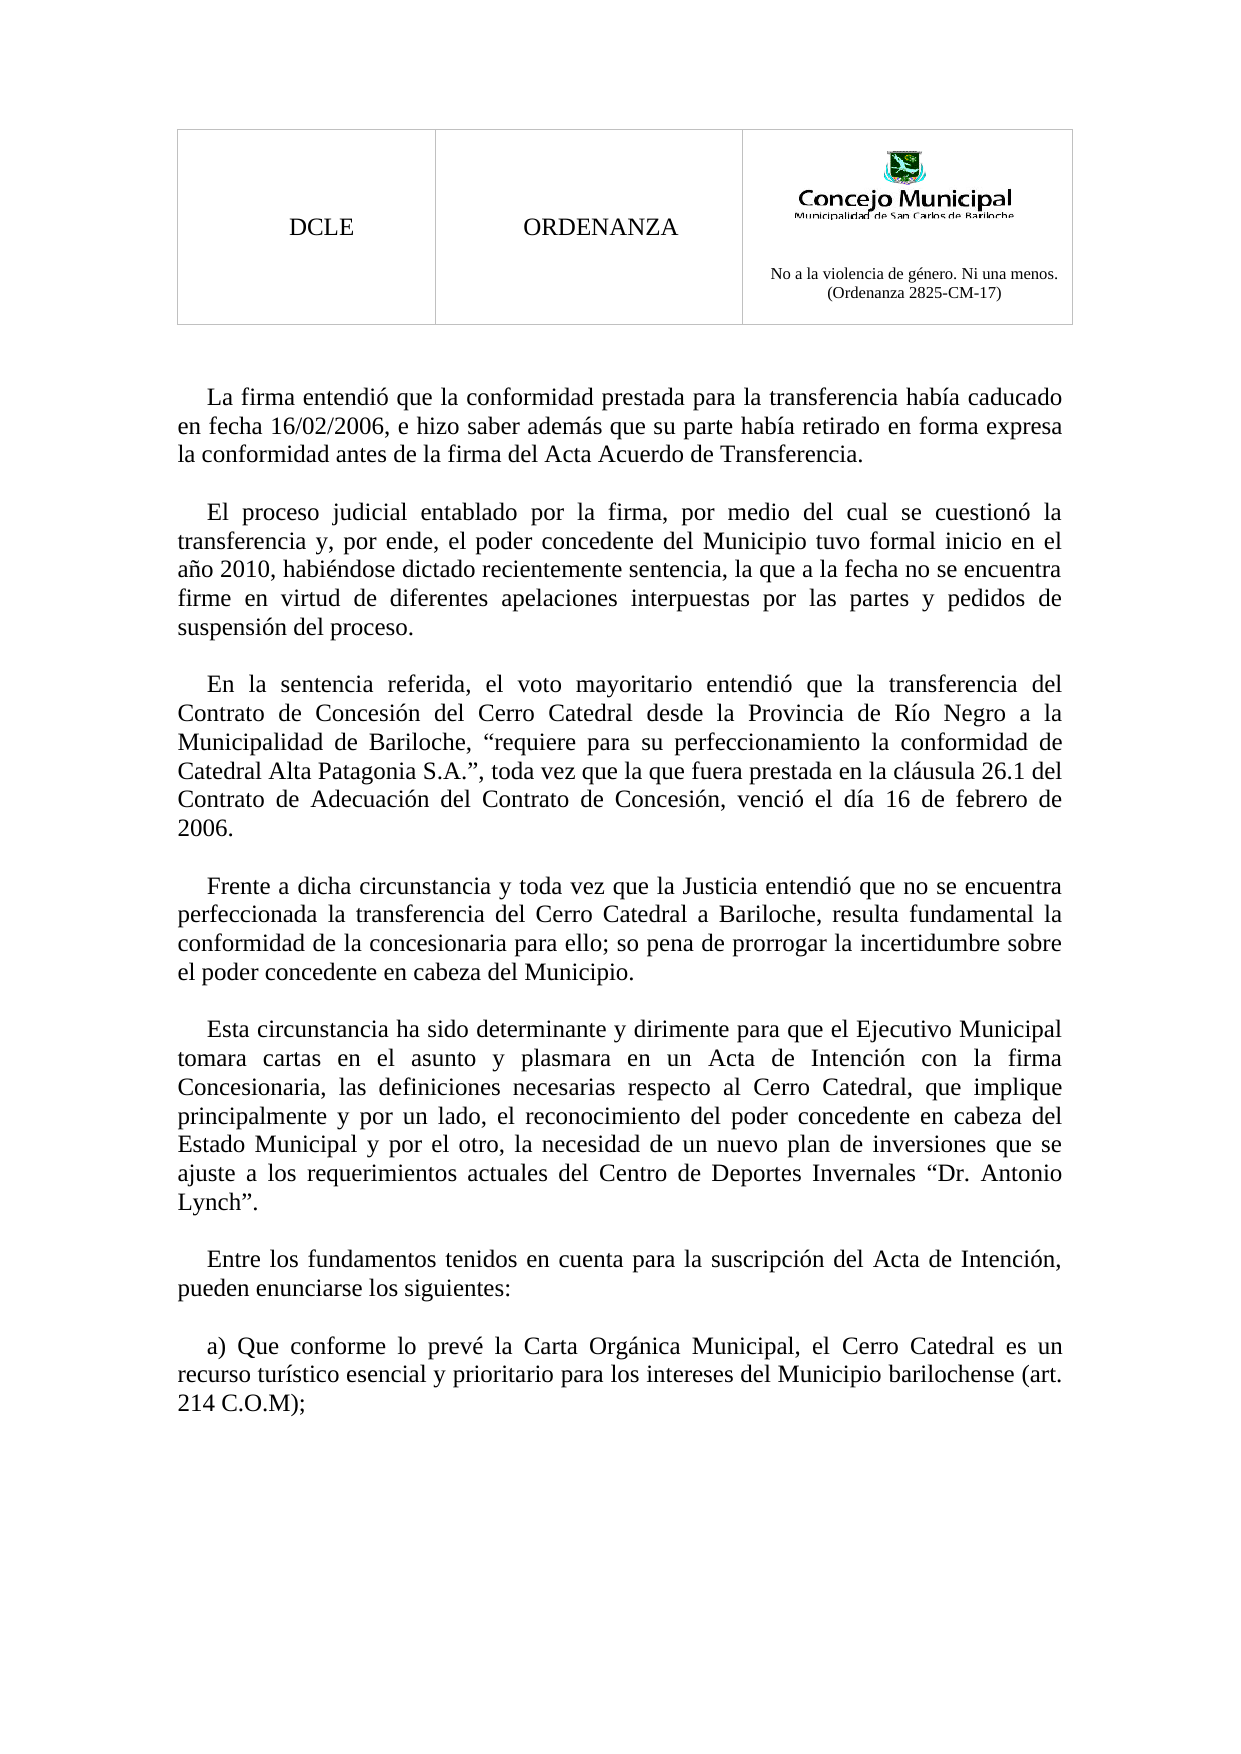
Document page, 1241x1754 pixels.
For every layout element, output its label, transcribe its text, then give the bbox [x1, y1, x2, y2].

text Entre los fundamentos tenidos en cuenta para la suscripción del Acta de Intención, pueden enunciarse los siguientes: [177, 1244, 1063, 1302]
text La firma entendió que la conformidad prestada para la transferencia había caducado en fecha 16/02/2006, e hizo saber además que su parte había retirado en forma expresa la conformidad antes de la firma del Acta Acuerdo de Transferencia. [177, 382, 1063, 468]
text a) Que conforme lo prevé la Carta Orgánica Municipal, el Cerro Catedral es un recurso turístico esencial y prioritario para los intereses del Municipio barilochense (art. 214 C.O.M); [177, 1331, 1063, 1417]
text El proceso judicial entablado por la firma, por medio del cual se cuestionó la transferencia y, por ende, el poder concedente del Municipio tuvo formal inicio en el año 2010, habiéndose dictado recientemente sentencia, la que a la fecha no se encuentra firme en virtud de diferentes apelaciones interpuestas por las partes y pedidos de suspensión del proceso. [177, 497, 1063, 641]
text Esta circunstancia ha sido determinante y dirimente para que el Ejecutivo Municipal tomara cartas en el asunto y plasmara en un Acta de Intención con la firma Concesionaria, las definiciones necesarias respecto al Cerro Catedral, que implique principalmente y por un lado, el reconocimiento del poder concedente en cabeza del Estado Municipal y por el otro, la necesidad de un nuevo plan de inversiones que se ajuste a los requerimientos actuales del Centro de Deportes Invernales “Dr. Antonio Lynch”. [177, 1014, 1063, 1216]
text Frente a dicha circunstancia y toda vez que la Justicia entendió que no se encuentra perfeccionada la transferencia del Cerro Catedral a Bariloche, resulta fundamental la conformidad de la concesionaria para ello; so pena de prorrogar la incertidumbre sobre el poder concedente en cabeza del Municipio. [177, 871, 1063, 986]
text En la sentencia referida, el voto mayoritario entendió que la transferencia del Contrato de Concesión del Cerro Catedral desde la Provincia de Río Negro a la Municipalidad de Bariloche, “requiere para su perfeccionamiento la conformidad de Catedral Alta Patagonia S.A.”, toda vez que la que fuera prestada en la cláusula 26.1 del Contrato de Adecuación del Contrato de Concesión, venció el día 16 de febrero de 2006. [177, 669, 1063, 842]
